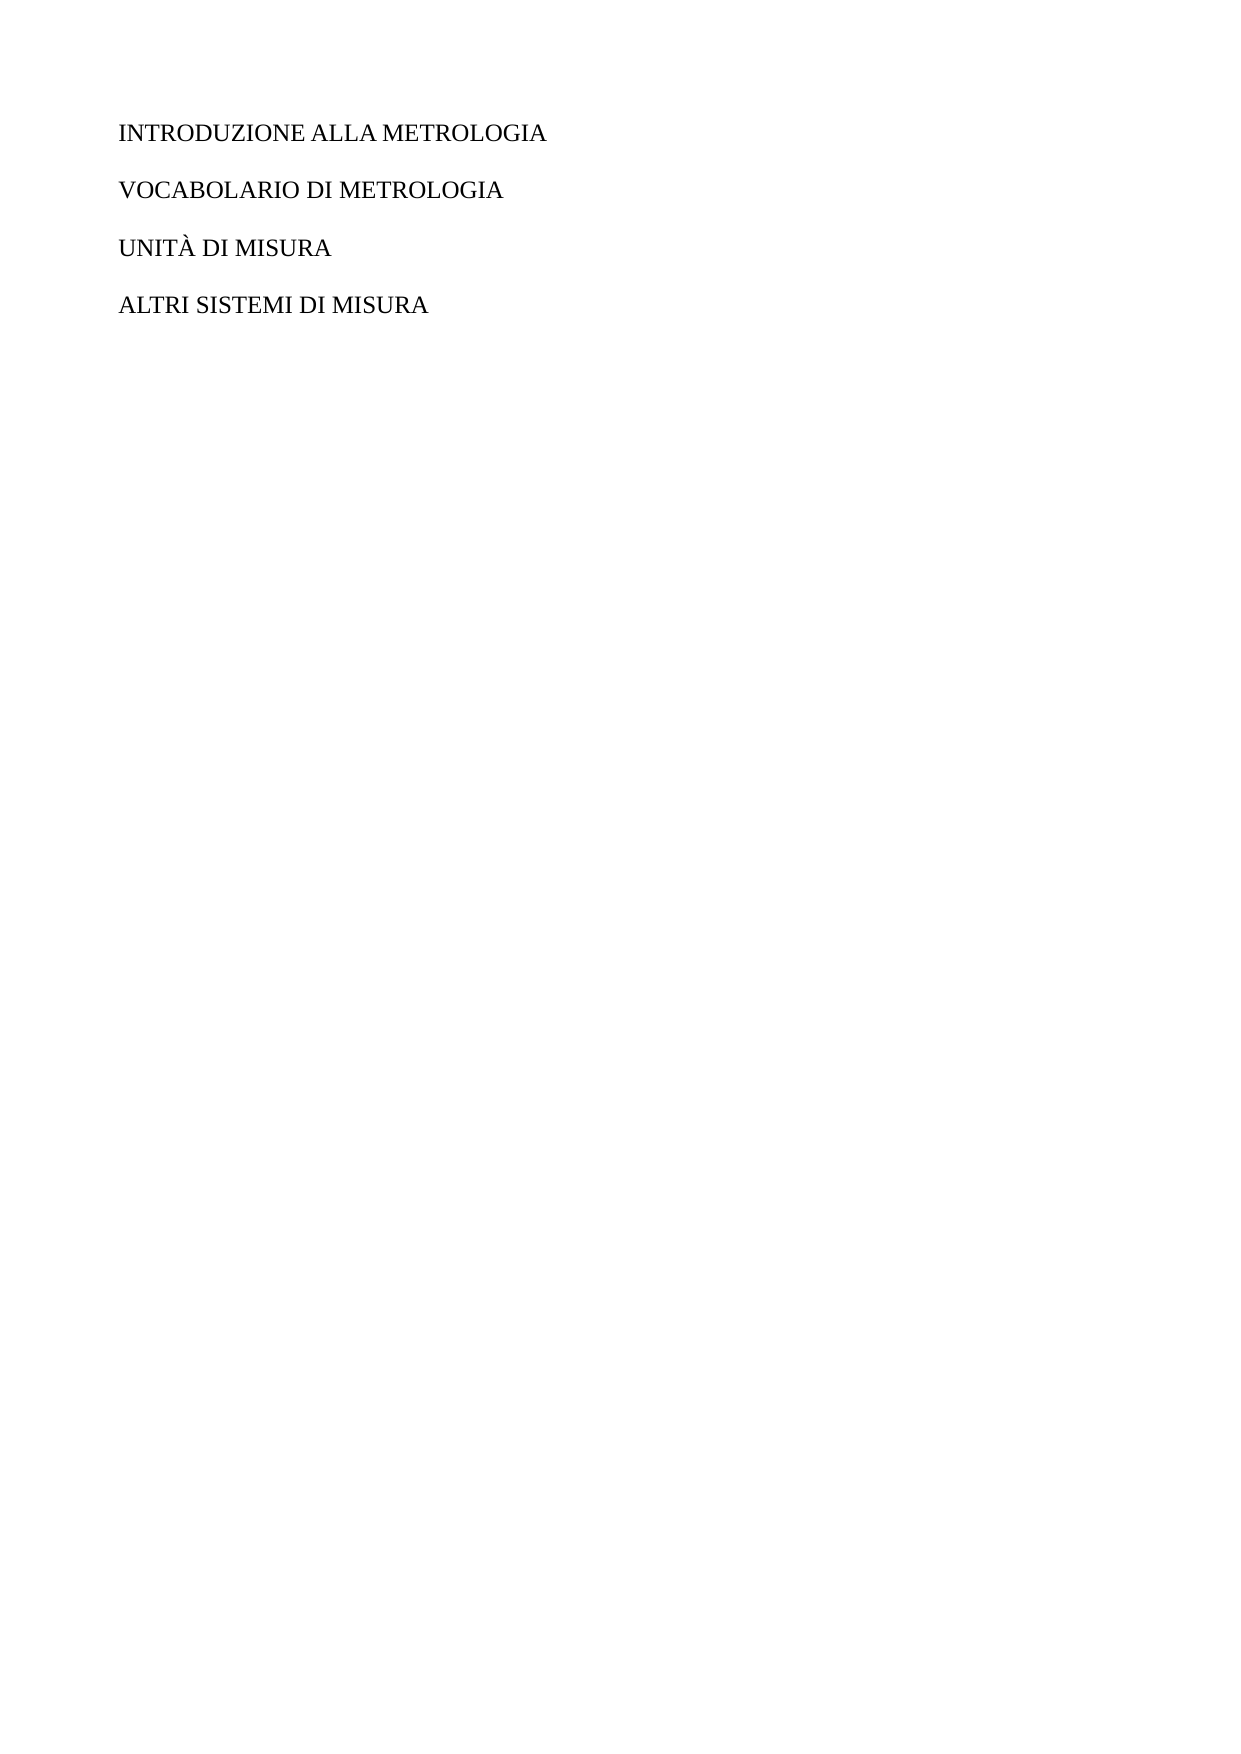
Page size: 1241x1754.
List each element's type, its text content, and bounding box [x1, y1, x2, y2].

text VOCABOLARIO DI METROLOGIA [118, 176, 1122, 204]
text ALTRI SISTEMI DI MISURA [118, 291, 1122, 319]
text UNITÀ DI MISURA [118, 233, 1122, 262]
text INTRODUZIONE ALLA METROLOGIA [118, 118, 1122, 147]
